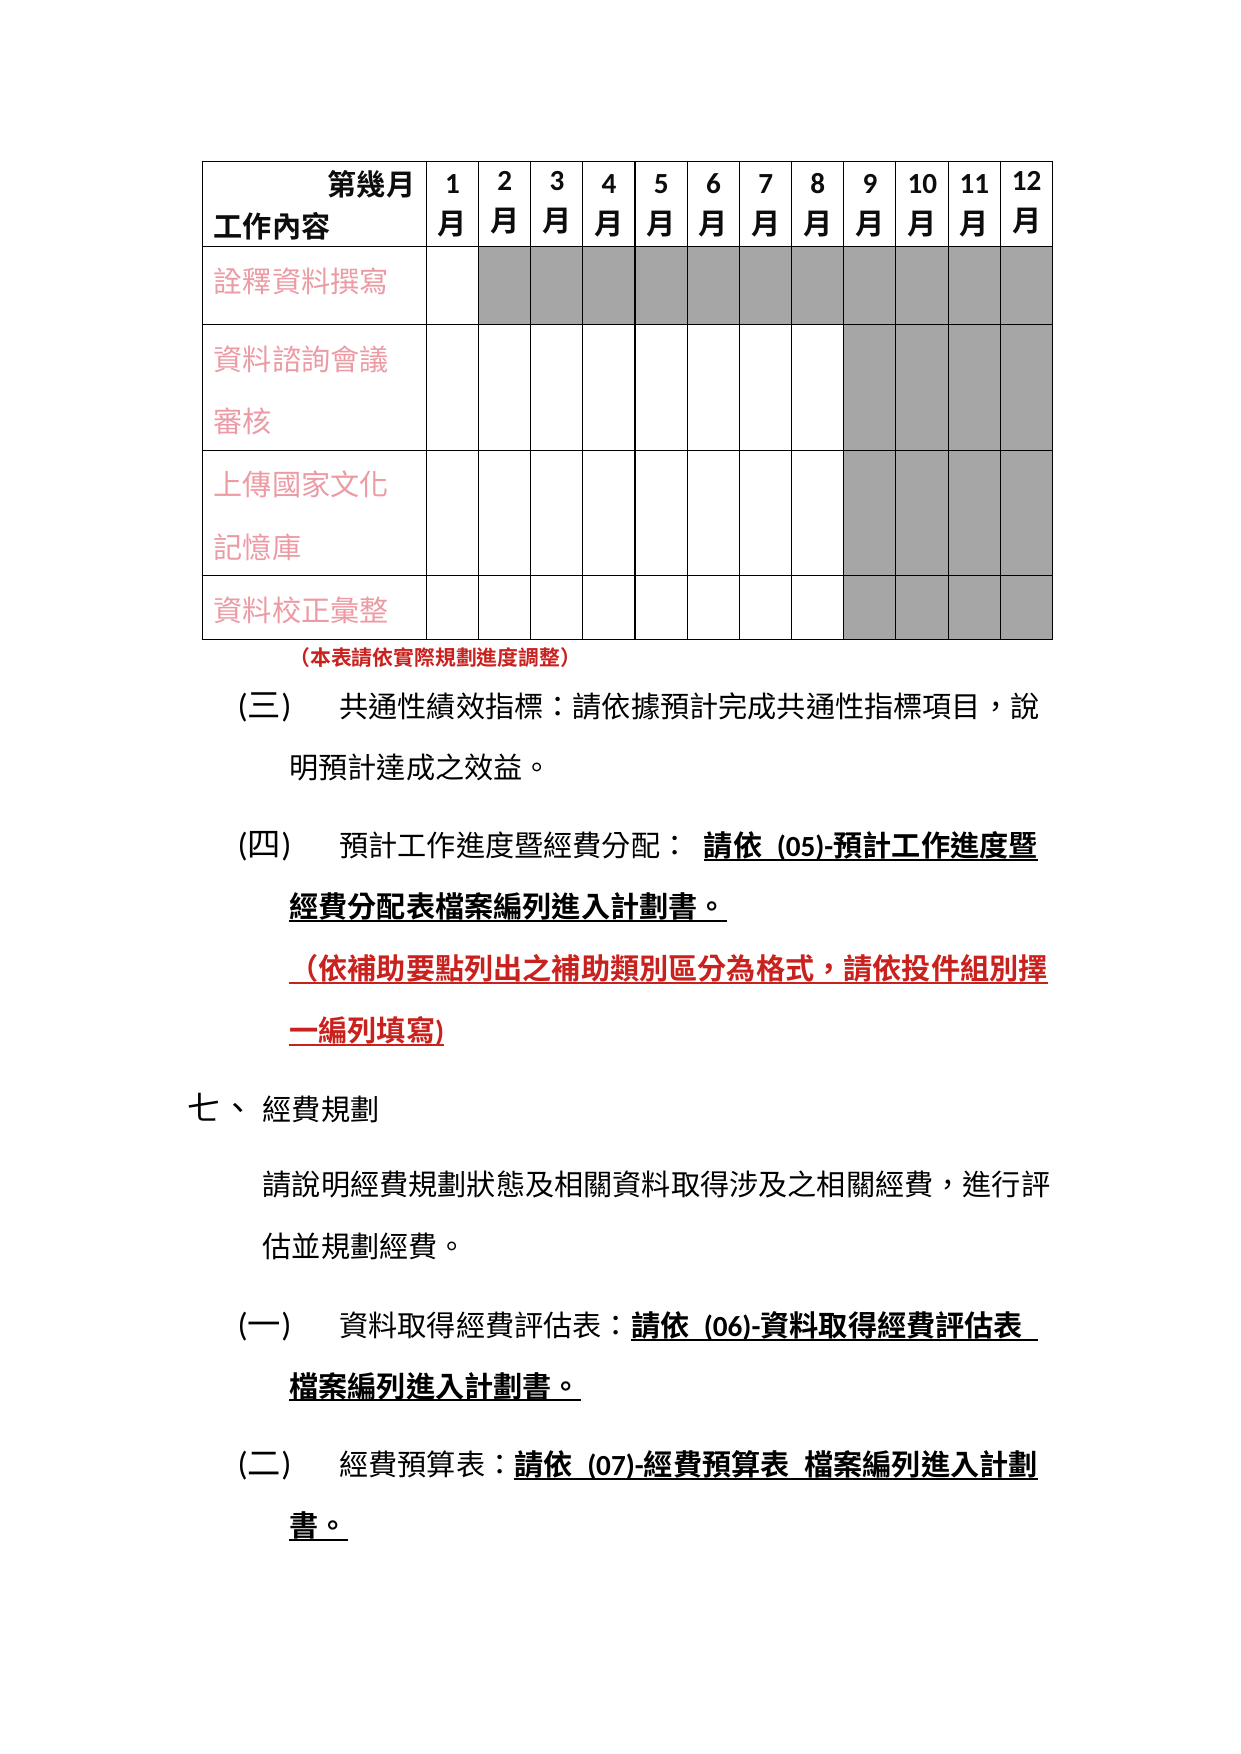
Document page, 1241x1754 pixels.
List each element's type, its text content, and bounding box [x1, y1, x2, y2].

table_cell [427, 451, 478, 575]
table_header 4 月 [583, 162, 634, 246]
table_cell [583, 576, 634, 639]
table_cell [636, 247, 687, 324]
list 共通性績效指標：請依據預計完成共通性指標項目，說明預計達成之效益。 [237, 671, 1053, 796]
table_cell [479, 325, 530, 450]
table_header 10 月 [896, 162, 948, 246]
table_cell [844, 576, 895, 639]
table_cell [531, 325, 582, 450]
table_cell [688, 247, 739, 324]
table_cell [1001, 576, 1052, 639]
table_cell [896, 576, 948, 639]
list （本表請依實際規劃進度調整） [237, 640, 1053, 671]
table_cell [792, 247, 843, 324]
table_cell 資料校正彙整 [203, 576, 426, 639]
table_cell [688, 451, 739, 575]
table_cell [792, 576, 843, 639]
table_cell [949, 576, 1000, 639]
table_cell [792, 325, 843, 450]
list 經費預算表：請依 (07)-經費預算表 檔案編列進入計劃書。 [237, 1429, 1053, 1554]
table_header 6 月 [688, 162, 739, 246]
table_header 1 月 [427, 162, 478, 246]
table_cell [583, 451, 634, 575]
table_header 7 月 [740, 162, 791, 246]
table_cell [479, 247, 530, 324]
table_cell [583, 247, 634, 324]
table_cell [844, 247, 895, 324]
table_cell [844, 325, 895, 450]
table_header 9 月 [844, 162, 895, 246]
table_header 3月 [531, 162, 582, 246]
table_cell [740, 576, 791, 639]
table_cell [531, 576, 582, 639]
table_header 5 月 [636, 162, 687, 246]
table_cell [688, 576, 739, 639]
table_cell [1001, 247, 1052, 324]
table_cell [896, 325, 948, 450]
table_cell [531, 451, 582, 575]
table_cell [1001, 325, 1052, 450]
table_cell [896, 247, 948, 324]
table_cell [792, 451, 843, 575]
table_cell [636, 576, 687, 639]
table_cell [479, 451, 530, 575]
table_cell [636, 325, 687, 450]
table_cell [688, 325, 739, 450]
table_cell 上傳國家文化記憶庫 [203, 451, 426, 575]
table_cell [1001, 451, 1052, 575]
table_cell [583, 325, 634, 450]
table_cell [531, 247, 582, 324]
text 請說明經費規劃狀態及相關資料取得涉及之相關經費，進行評估並規劃經費。 [262, 1151, 1053, 1275]
table_cell 資料諮詢會議審核 [203, 325, 426, 450]
table_header 第幾月 工作內容 [203, 162, 426, 246]
table_header 8 月 [792, 162, 843, 246]
list 資料取得經費評估表：請依 (06)-資料取得經費評估表 檔案編列進入計劃書。 [237, 1290, 1053, 1414]
list 經費規劃 [187, 1074, 1053, 1136]
table_cell [740, 451, 791, 575]
table_header 11 月 [949, 162, 1000, 246]
table_cell [949, 247, 1000, 324]
table_cell 詮釋資料撰寫 [203, 247, 426, 324]
table_cell [949, 451, 1000, 575]
table_cell [844, 451, 895, 575]
table_cell [427, 325, 478, 450]
table_cell [636, 451, 687, 575]
table_cell [427, 247, 478, 324]
table_cell [740, 247, 791, 324]
table_cell [479, 576, 530, 639]
table_header 12 月 [1001, 162, 1052, 246]
table_cell [427, 576, 478, 639]
table_header 2 月 [479, 162, 530, 246]
table_cell [740, 325, 791, 450]
table_cell [949, 325, 1000, 450]
table_cell [896, 451, 948, 575]
list 預計工作進度暨經費分配： 請依 (05)-預計工作進度暨經費分配表檔案編列進入計劃書。 （依補助要點列出之補助類別區分為格式，請依投件組別擇一編列填寫) [237, 810, 1053, 1059]
